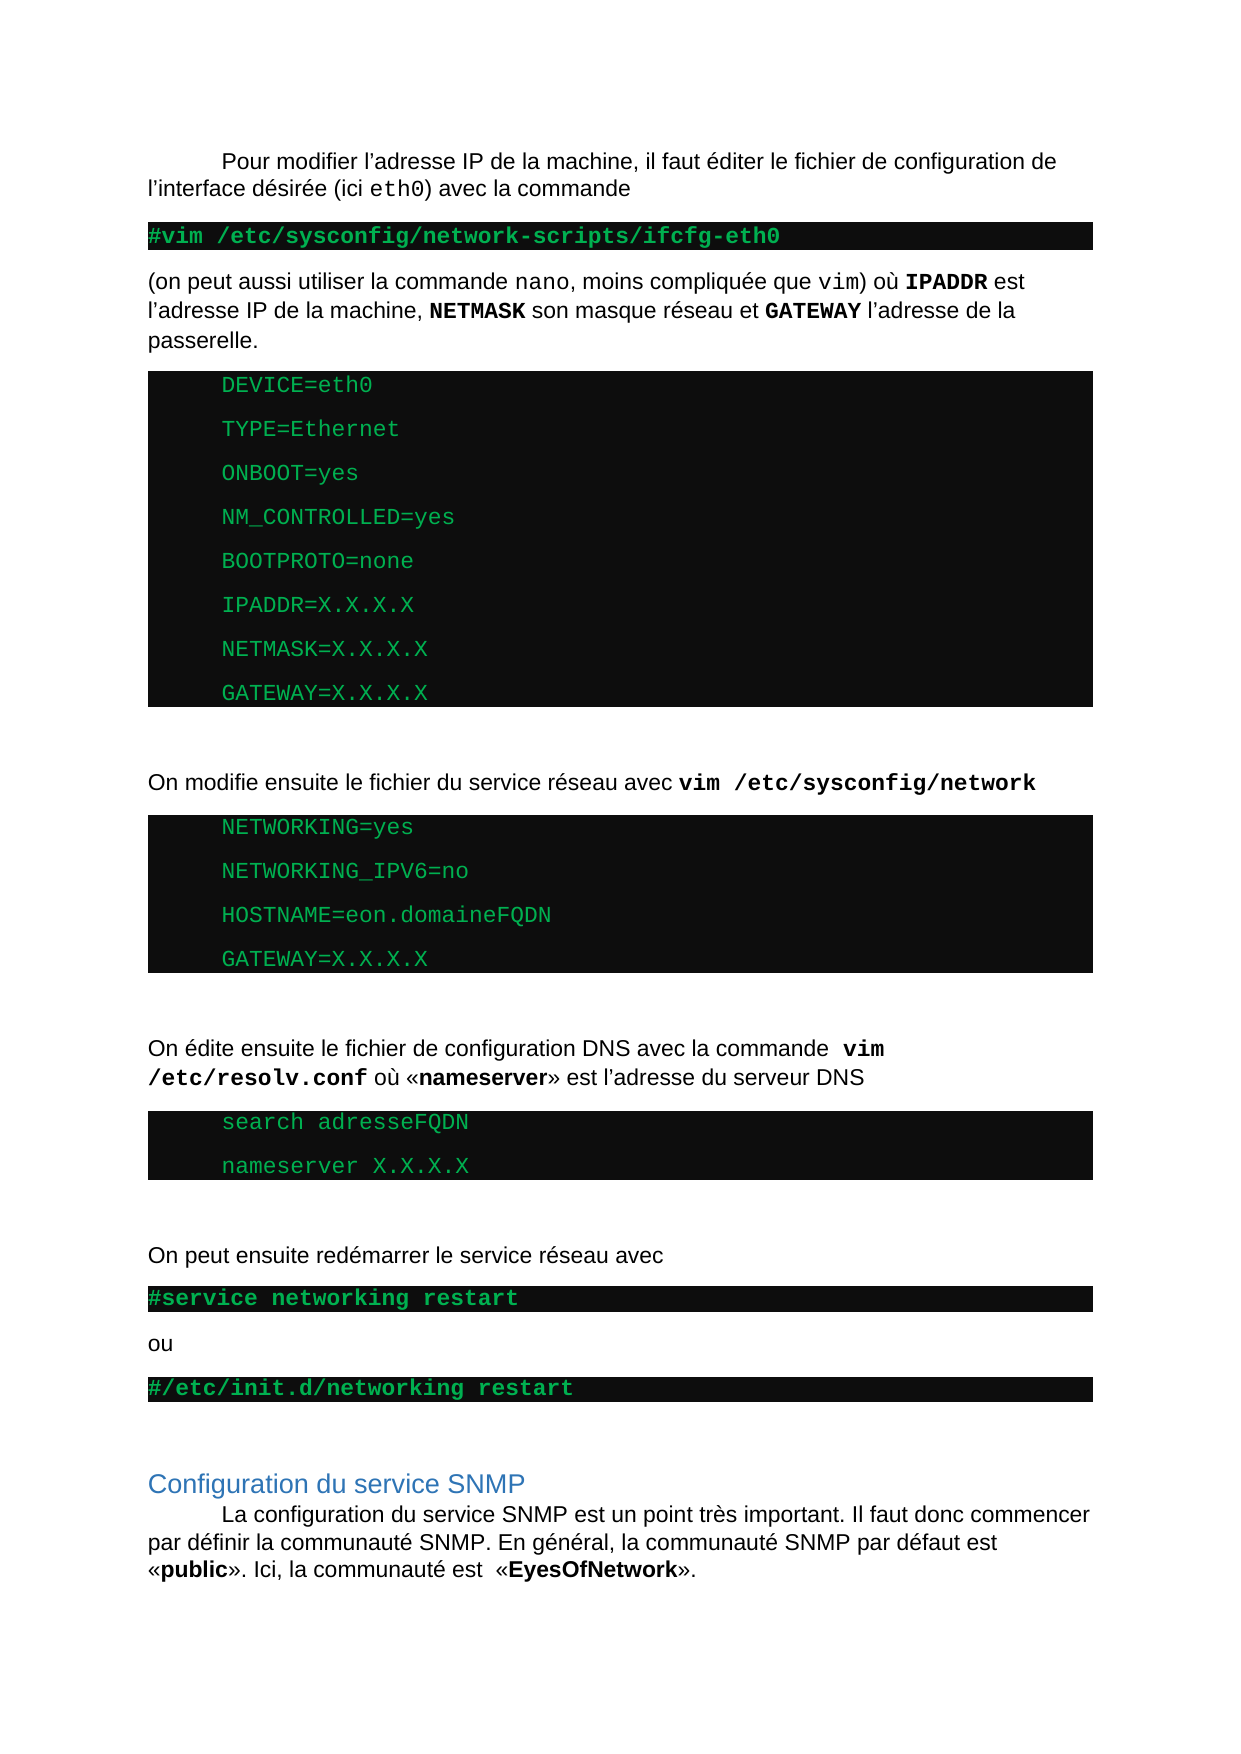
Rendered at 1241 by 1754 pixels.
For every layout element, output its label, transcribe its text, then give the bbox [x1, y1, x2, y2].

text NETMASK=X.X.X.X [148, 637, 1093, 663]
text ONBOOT=yes [148, 462, 1093, 487]
text On peut ensuite redémarrer le service réseau avec [148, 1242, 1093, 1268]
text On édite ensuite le fichier de configuration DNS avec la commande vim /etc/resolv.conf où «nameserver» est l’adresse du serveur DNS [148, 1034, 1093, 1092]
text ou [148, 1330, 1093, 1358]
text NETWORKING=yes [148, 815, 1093, 841]
text GATEWAY=X.X.X.X [148, 681, 1093, 707]
text On modifie ensuite le fichier du service réseau avec vim /etc/sysconfig/network [148, 769, 1093, 797]
text NETWORKING_IPV6=no [148, 859, 1093, 885]
text (on peut aussi utiliser la commande nano, moins compliquée que vim) où IPADDR est l’adresse IP de la machine, NETMASK son masque réseau et GATEWAY l’adresse de la passerelle. [148, 268, 1093, 353]
text IPADDR=X.X.X.X [148, 593, 1093, 619]
text nameserver X.X.X.X [148, 1154, 1093, 1180]
text GATEWAY=X.X.X.X [148, 947, 1093, 973]
text NM_CONTROLLED=yes [148, 505, 1093, 531]
text #/etc/init.d/networking restart [148, 1377, 1093, 1402]
text Pour modifier l’adresse IP de la machine, il faut éditer le fichier de configuration de l’interface désirée (ici eth0) avec la commande [148, 148, 1093, 203]
text HOSTNAME=eon.domaineFQDN [148, 903, 1093, 929]
text DEVICE=eth0 [148, 371, 1093, 400]
subtitle Configuration du service SNMP [148, 1468, 1093, 1500]
text #service networking restart [148, 1286, 1093, 1312]
text search adresseFQDN [148, 1111, 1093, 1136]
text La configuration du service SNMP est un point très important. Il faut donc commencer par définir la communauté SNMP. En général, la communauté SNMP par défaut est «public». Ici, la communauté est «EyesOfNetwork». [148, 1501, 1093, 1583]
text BOOTPROTO=none [148, 549, 1093, 575]
text #vim /etc/sysconfig/network-scripts/ifcfg-eth0 [148, 222, 1093, 250]
text TYPE=Ethernet [148, 418, 1093, 444]
